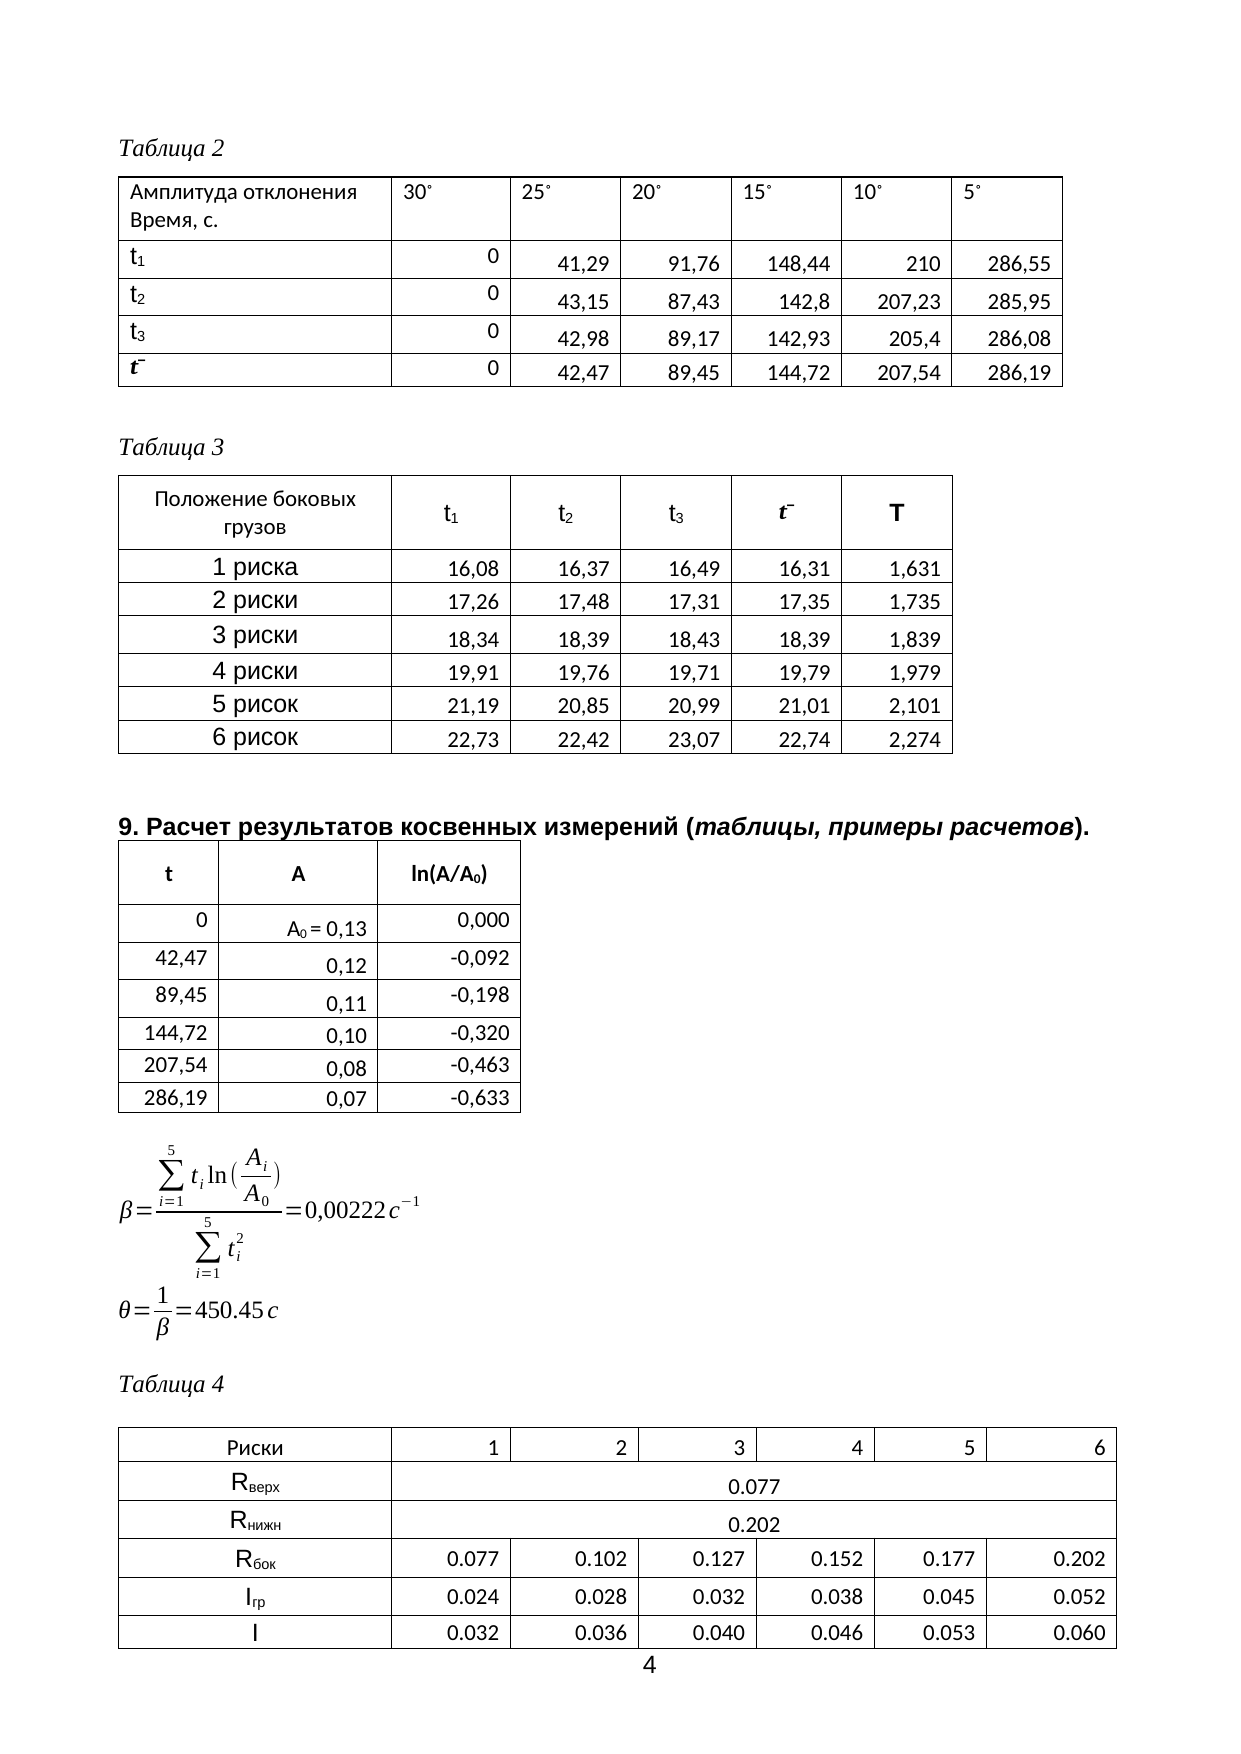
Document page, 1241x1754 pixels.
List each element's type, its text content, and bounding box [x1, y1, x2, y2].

table_cell 21,01 [732, 687, 841, 719]
table_cell 18,39 [511, 616, 620, 653]
table_cell 89,45 [621, 354, 731, 386]
table_cell t2 [119, 279, 391, 315]
table_cell t1 [119, 241, 391, 277]
table_cell 0.046 [757, 1616, 874, 1648]
table_cell 0.152 [757, 1539, 874, 1577]
table_cell 17,48 [511, 583, 620, 615]
table_cell 0.032 [639, 1578, 756, 1615]
table_header 3 [639, 1428, 756, 1461]
table_cell 210 [842, 241, 951, 277]
table_cell 0,11 [219, 980, 377, 1017]
table_cell 0,000 [378, 905, 520, 942]
table_cell 6 рисок [119, 721, 391, 753]
table_cell 144,72 [119, 1018, 218, 1049]
table_cell 0,08 [219, 1050, 377, 1082]
table_header 30∘ [392, 178, 510, 240]
table_cell 19,76 [511, 654, 620, 686]
table_cell 0,07 [219, 1083, 377, 1112]
table_cell 0.127 [639, 1539, 756, 1577]
table_cell 89,45 [119, 980, 218, 1017]
table_cell -0,633 [378, 1083, 520, 1112]
table_cell 20,99 [621, 687, 731, 719]
table_cell 20,85 [511, 687, 620, 719]
table_cell 3 риски [119, 616, 391, 653]
table_cell I [119, 1616, 391, 1648]
table_cell Rбок [119, 1539, 391, 1577]
table_cell 286,08 [952, 316, 1062, 352]
table_header 4 [757, 1428, 874, 1461]
table_header t2 [511, 476, 620, 549]
table_cell Rверх [119, 1462, 391, 1500]
table_cell 19,71 [621, 654, 731, 686]
table_cell 2,101 [842, 687, 952, 719]
table_cell -0,198 [378, 980, 520, 1017]
table_cell t3 [119, 316, 391, 352]
table_cell 89,17 [621, 316, 731, 352]
table_header 6 [987, 1428, 1116, 1461]
table_header 2 [511, 1428, 638, 1461]
table_header 20∘ [621, 178, 731, 240]
table_header Положение боковых грузов [119, 476, 391, 549]
table_cell 21,19 [392, 687, 510, 719]
table_cell 42,47 [511, 354, 620, 386]
table_cell 0 [392, 279, 510, 315]
table_cell 0.052 [987, 1578, 1116, 1615]
table_cell 16,37 [511, 550, 620, 582]
table_cell 0 [392, 354, 510, 386]
table_header T [842, 476, 952, 549]
table_cell 17,35 [732, 583, 841, 615]
table_header 25∘ [511, 178, 620, 240]
table_cell 1,979 [842, 654, 952, 686]
table_cell 16,08 [392, 550, 510, 582]
table_cell 91,76 [621, 241, 731, 277]
table_header t¯ [732, 476, 841, 549]
table_cell 16,31 [732, 550, 841, 582]
table_header ln(A/A0) [378, 841, 520, 904]
table_cell 18,43 [621, 616, 731, 653]
table_cell Iгр [119, 1578, 391, 1615]
table_header 5∘ [952, 178, 1062, 240]
table_cell 18,34 [392, 616, 510, 653]
table_cell -0,092 [378, 943, 520, 979]
table_cell 0 [392, 241, 510, 277]
table_cell 17,31 [621, 583, 731, 615]
table_cell 18,39 [732, 616, 841, 653]
table_cell 0.053 [875, 1616, 986, 1648]
text Таблица 2 [118, 133, 1181, 162]
table_header 10∘ [842, 178, 951, 240]
table_cell 2,274 [842, 721, 952, 753]
table_cell 0.024 [392, 1578, 510, 1615]
table_cell 22,42 [511, 721, 620, 753]
table_header А [219, 841, 377, 904]
table_cell 42,98 [511, 316, 620, 352]
table_cell 0,12 [219, 943, 377, 979]
table_cell 144,72 [732, 354, 841, 386]
table_cell 0 [392, 316, 510, 352]
table_header Амплитуда отклонения Время, с. [119, 178, 391, 240]
table_cell -0,463 [378, 1050, 520, 1082]
table_cell 205,4 [842, 316, 951, 352]
table_cell 0.036 [511, 1616, 638, 1648]
table_cell 286,55 [952, 241, 1062, 277]
table_cell 22,74 [732, 721, 841, 753]
table_header t1 [392, 476, 510, 549]
table_cell 16,49 [621, 550, 731, 582]
table_cell 1 риска [119, 550, 391, 582]
table_cell 23,07 [621, 721, 731, 753]
table_cell 0.202 [987, 1539, 1116, 1577]
table_cell -0,320 [378, 1018, 520, 1049]
table_cell 207,54 [842, 354, 951, 386]
table_cell Rнижн [119, 1501, 391, 1538]
table_cell 207,23 [842, 279, 951, 315]
table_cell 148,44 [732, 241, 841, 277]
table_cell 43,15 [511, 279, 620, 315]
table_cell 0.032 [392, 1616, 510, 1648]
table_cell 142,8 [732, 279, 841, 315]
table_header 15∘ [732, 178, 841, 240]
table_cell 17,26 [392, 583, 510, 615]
table_cell 19,91 [392, 654, 510, 686]
table_header 1 [392, 1428, 510, 1461]
text Таблица 3 [118, 432, 1181, 460]
table_cell 0.077 [392, 1462, 1116, 1500]
table_cell 41,29 [511, 241, 620, 277]
table_cell 0.060 [987, 1616, 1116, 1648]
table_cell 42,47 [119, 943, 218, 979]
table_cell 0,10 [219, 1018, 377, 1049]
table_cell 0.038 [757, 1578, 874, 1615]
table_cell 286,19 [119, 1083, 218, 1112]
table_header 5 [875, 1428, 986, 1461]
table_cell 22,73 [392, 721, 510, 753]
table_cell A0 = 0,13 [219, 905, 377, 942]
table_cell 0.202 [392, 1501, 1116, 1538]
table_cell 0.040 [639, 1616, 756, 1648]
table_cell 1,735 [842, 583, 952, 615]
table_cell 0.028 [511, 1578, 638, 1615]
table_header t [119, 841, 218, 904]
table_cell 1,631 [842, 550, 952, 582]
table_header Риски [119, 1428, 391, 1461]
table_cell 0.045 [875, 1578, 986, 1615]
table_cell 87,43 [621, 279, 731, 315]
table_cell 285,95 [952, 279, 1062, 315]
table_cell 0 [119, 905, 218, 942]
table_cell 0.177 [875, 1539, 986, 1577]
table_cell t¯ [119, 354, 391, 386]
table_cell 2 риски [119, 583, 391, 615]
text Таблица 4 [118, 1369, 1181, 1398]
table_cell 207,54 [119, 1050, 218, 1082]
table_cell 0.077 [392, 1539, 510, 1577]
table_cell 19,79 [732, 654, 841, 686]
table_cell 5 рисок [119, 687, 391, 719]
table_cell 142,93 [732, 316, 841, 352]
table_cell 4 риски [119, 654, 391, 686]
table_cell 1,839 [842, 616, 952, 653]
text 9. Расчет результатов косвенных измерений (таблицы, примеры расчетов). [118, 812, 1181, 840]
table_header t3 [621, 476, 731, 549]
table_cell 0.102 [511, 1539, 638, 1577]
table_cell 286,19 [952, 354, 1062, 386]
